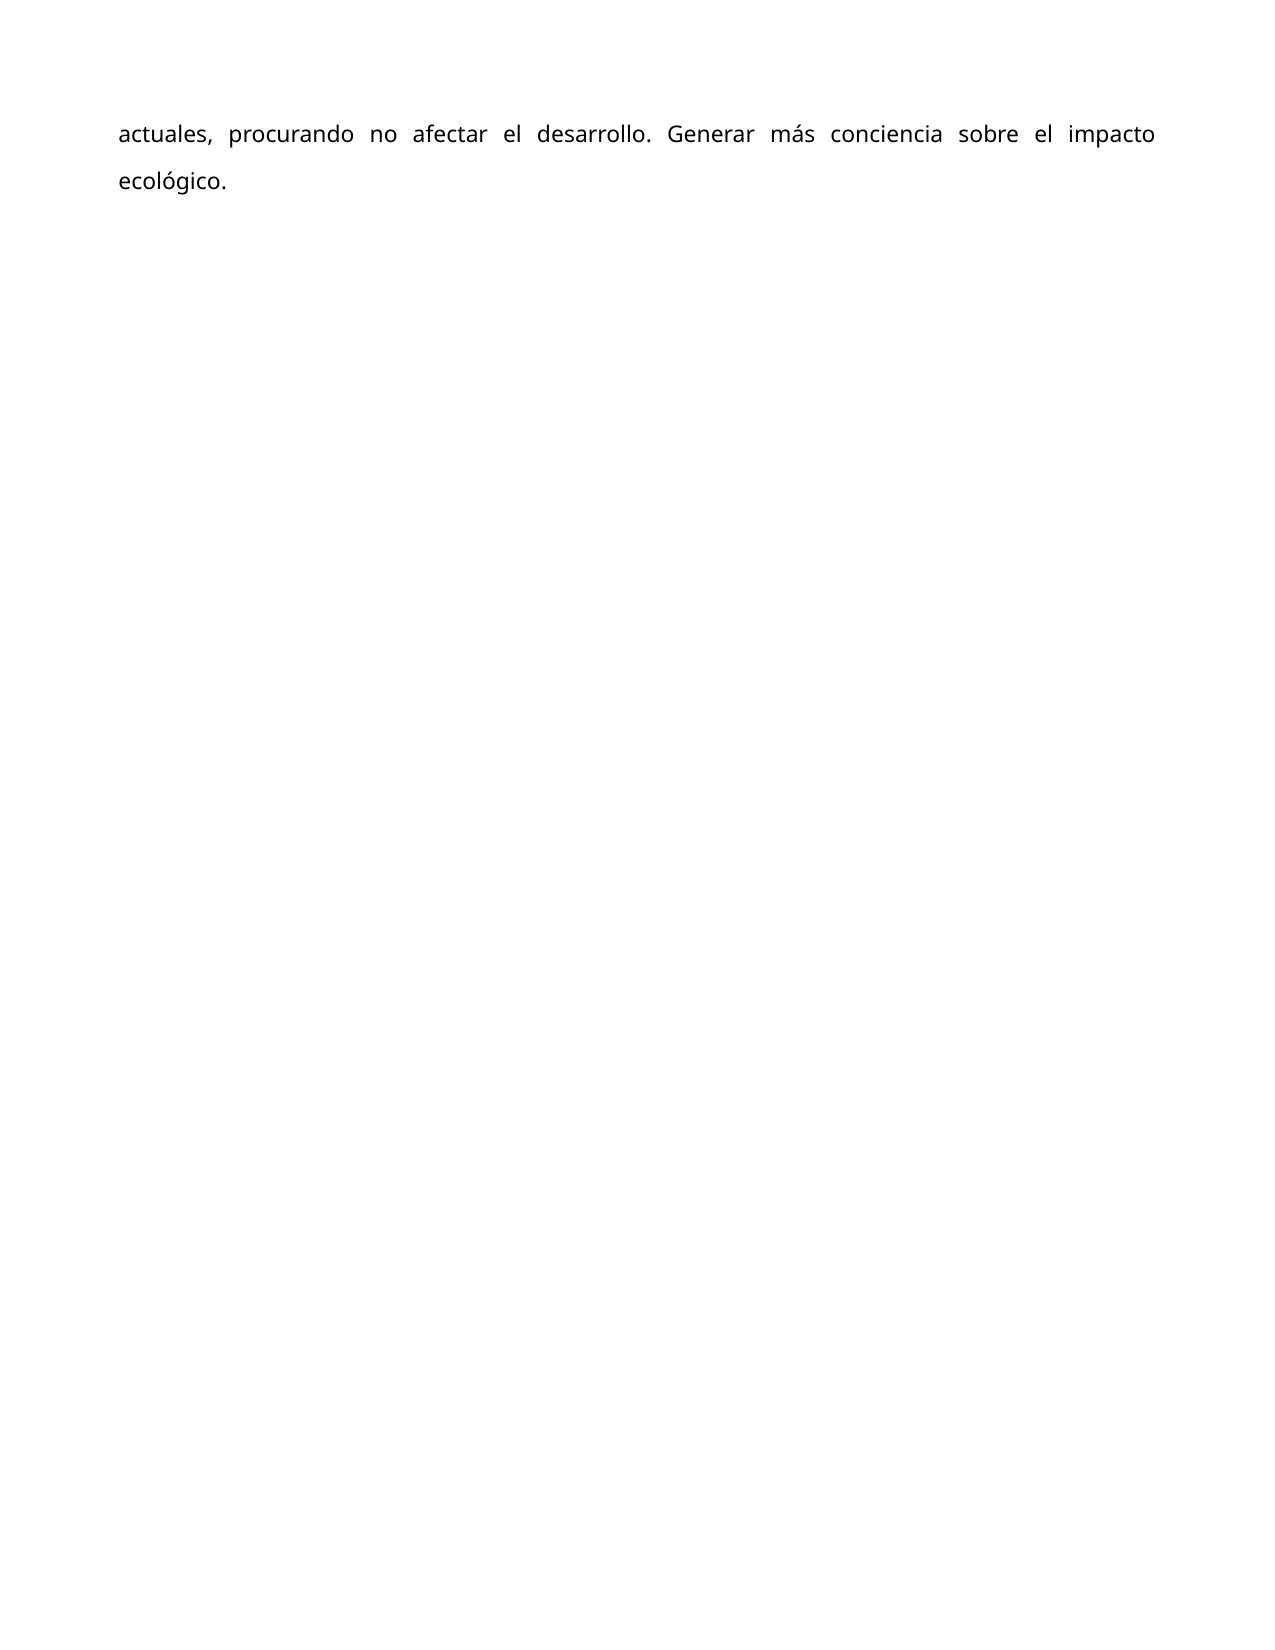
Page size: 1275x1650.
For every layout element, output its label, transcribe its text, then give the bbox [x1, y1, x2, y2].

text actuales, procurando no afectar el desarrollo. Generar más conciencia sobre el impacto ecológico. [118, 118, 1157, 196]
